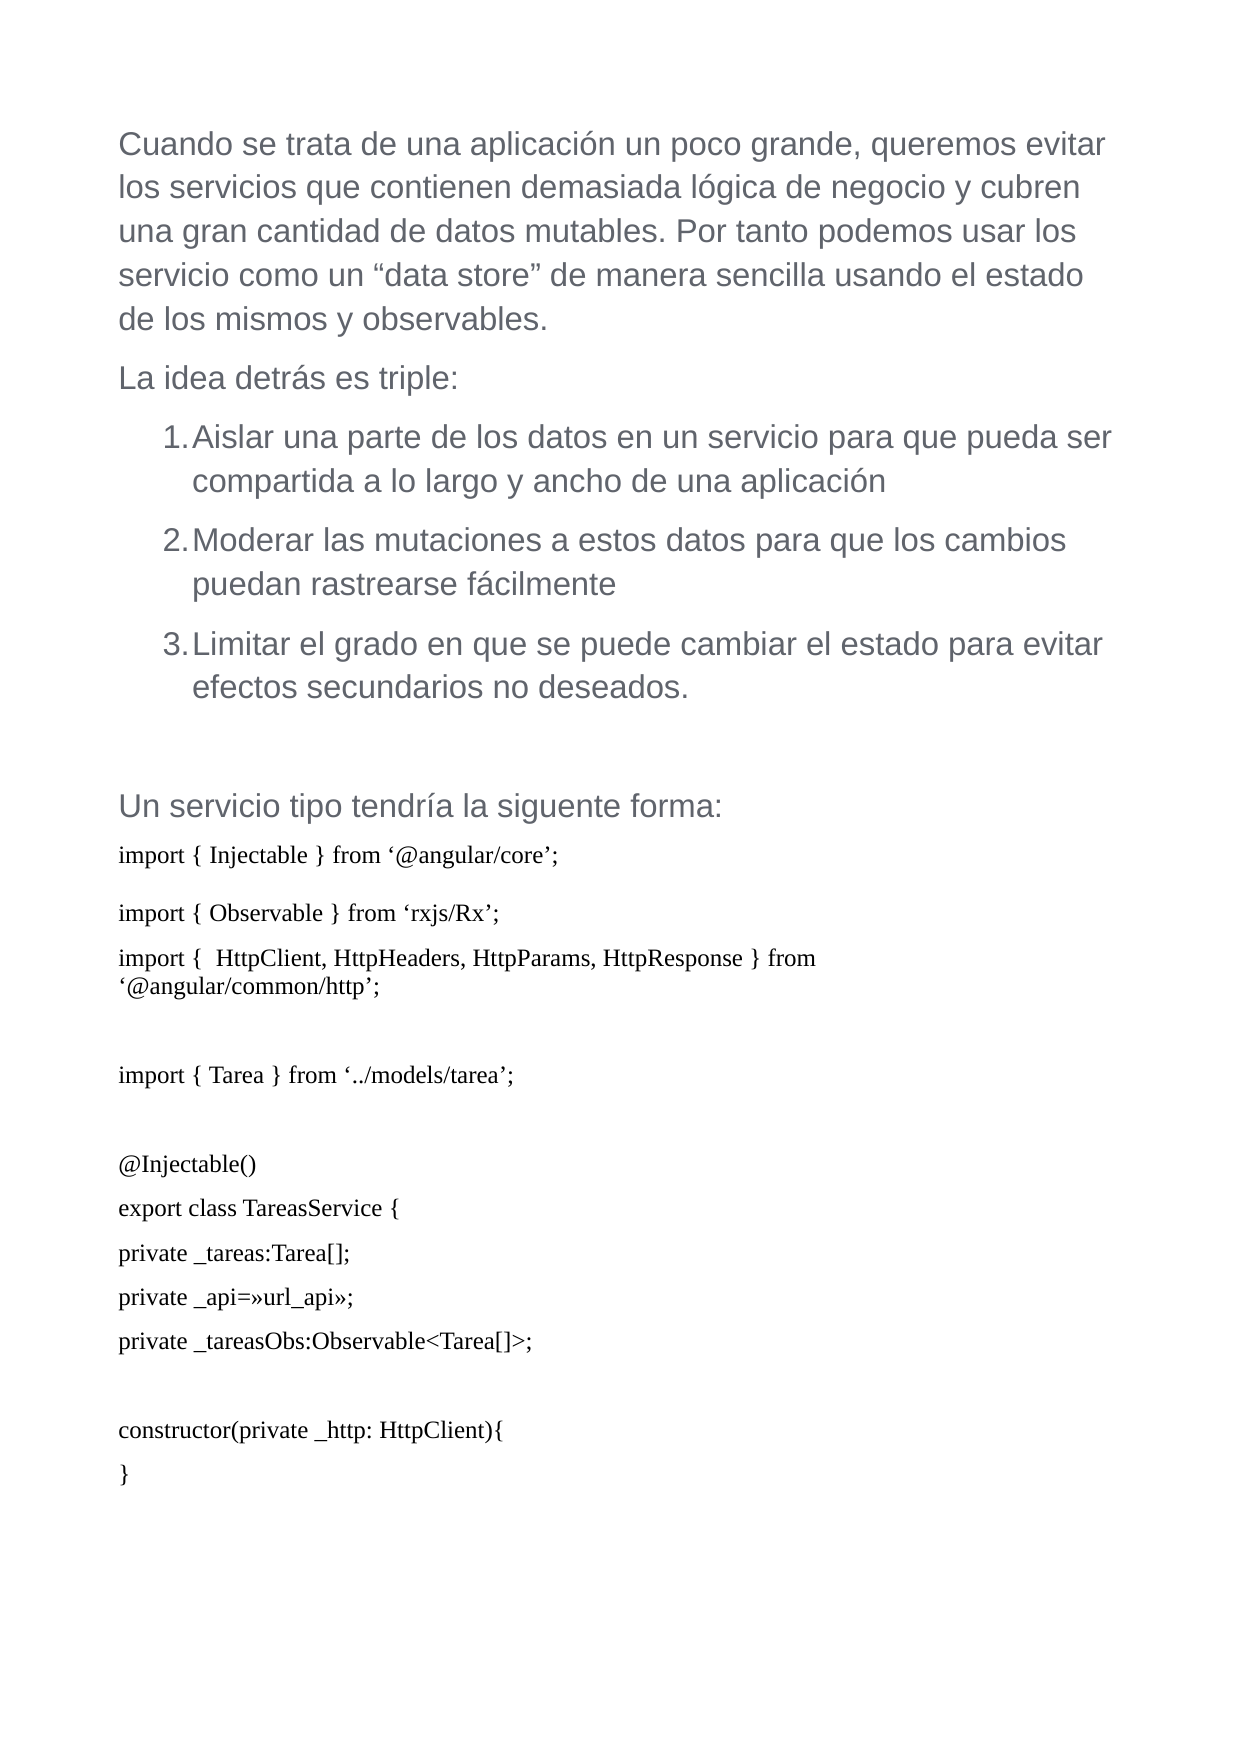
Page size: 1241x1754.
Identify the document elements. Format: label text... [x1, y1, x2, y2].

table_header import { Injectable } from ‘@angular/core’; import { Observable } from ‘rxjs/Rx’; import { HttpClient, HttpHeaders, HttpParams, HttpResponse } from ‘@angular/common/http’; import { Tarea } from ‘../models/tarea’; @Injectable() export class TareasService { private _tareas:Tarea[]; private _api=»url_api»; private _tareasObs:Observable<Tarea[]>; constructor(private _http: HttpClient){ } [118, 840, 1002, 1593]
text La idea detrás es triple: [118, 352, 1122, 396]
text Un servicio tipo tendría la siguente forma: [118, 781, 1122, 824]
text Cuando se trata de una aplicación un poco grande, queremos evitar los servicios que contienen demasiada lógica de negocio y cubren una gran cantidad de datos mutables. Por tanto podemos usar los servicio como un “data store” de manera sencilla usando el estado de los mismos y observables. [118, 118, 1122, 337]
list Limitar el grado en que se puede cambiar el estado para evitar efectos secundarios no deseados. [162, 618, 1122, 706]
list Aislar una parte de los datos en un servicio para que pueda ser compartida a lo largo y ancho de una aplicación [162, 412, 1122, 499]
list Moderar las mutaciones a estos datos para que los cambios puedan rastrearse fácilmente [162, 515, 1122, 602]
